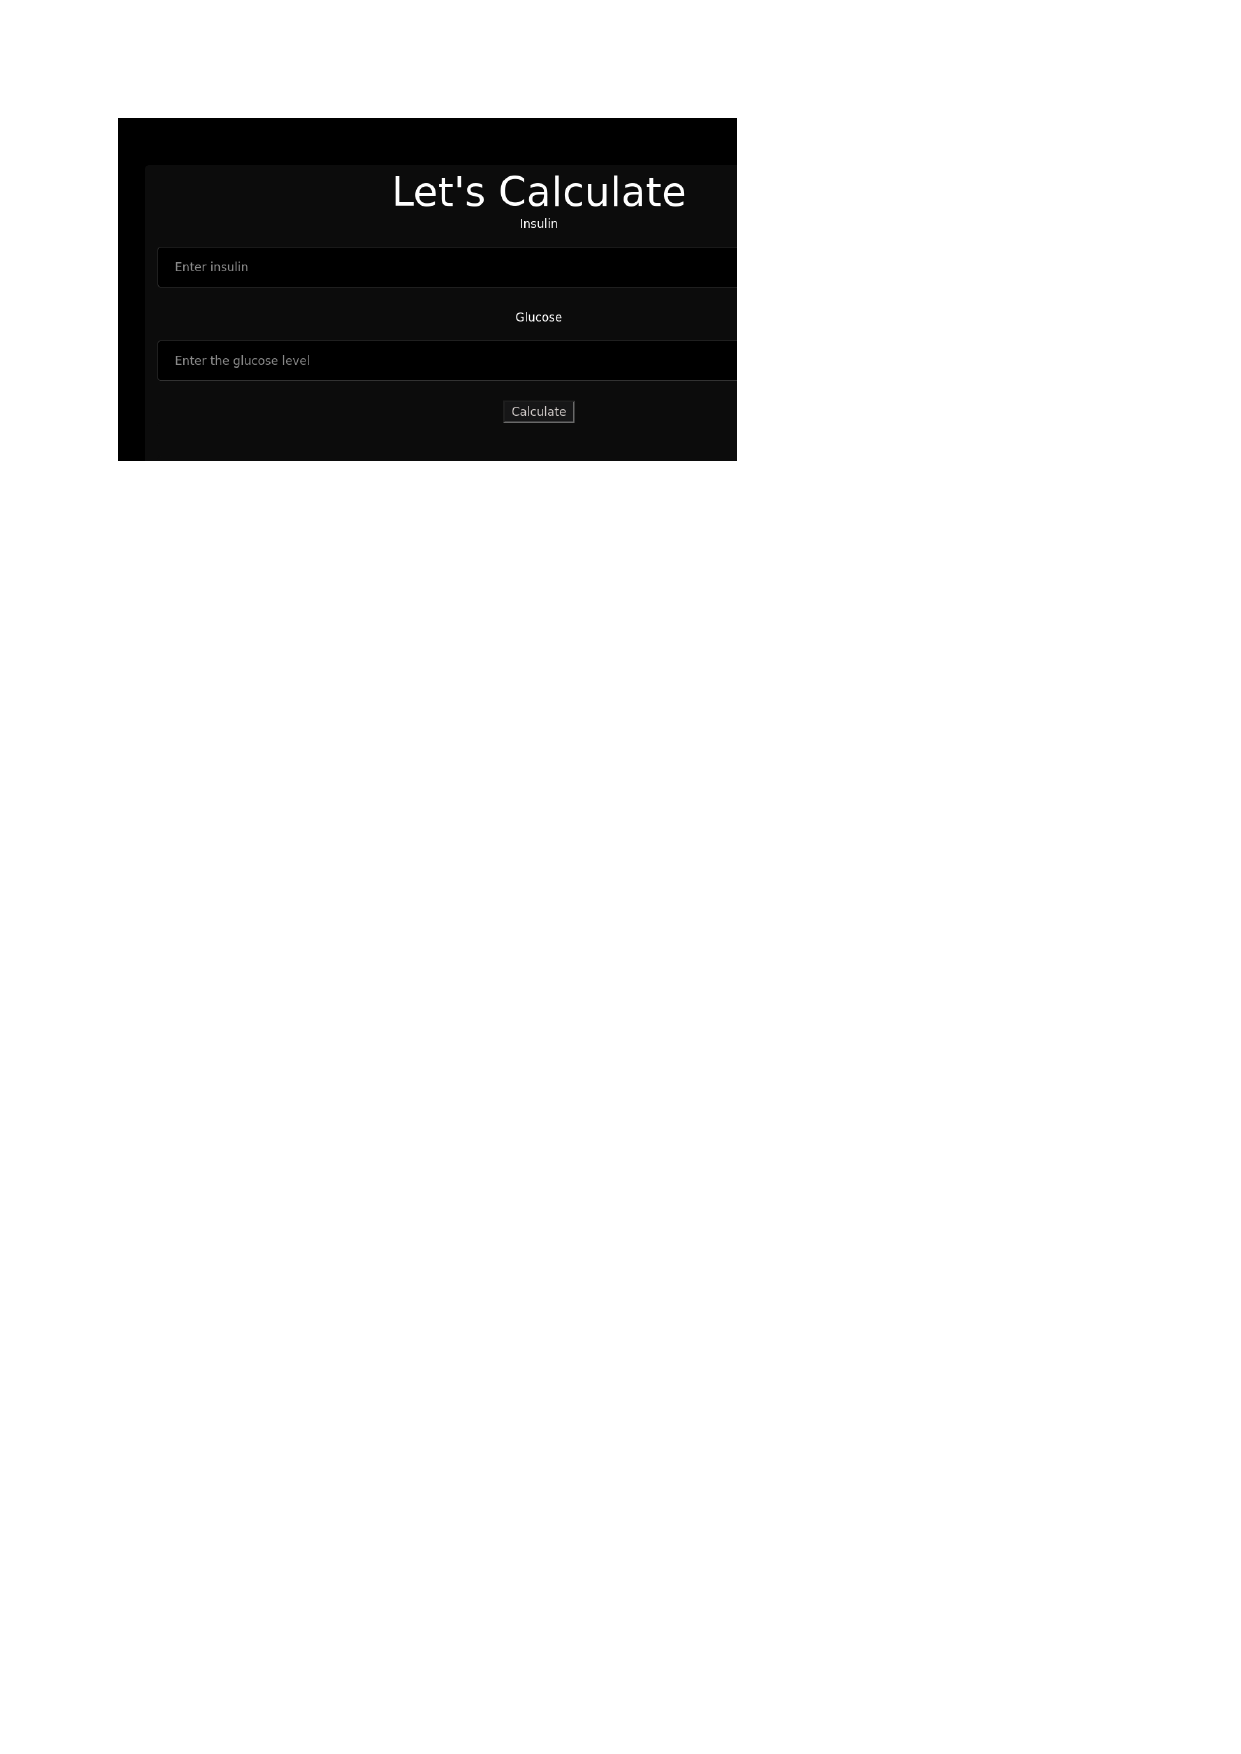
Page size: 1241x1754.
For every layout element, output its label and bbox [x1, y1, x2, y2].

picture [118, 118, 737, 461]
